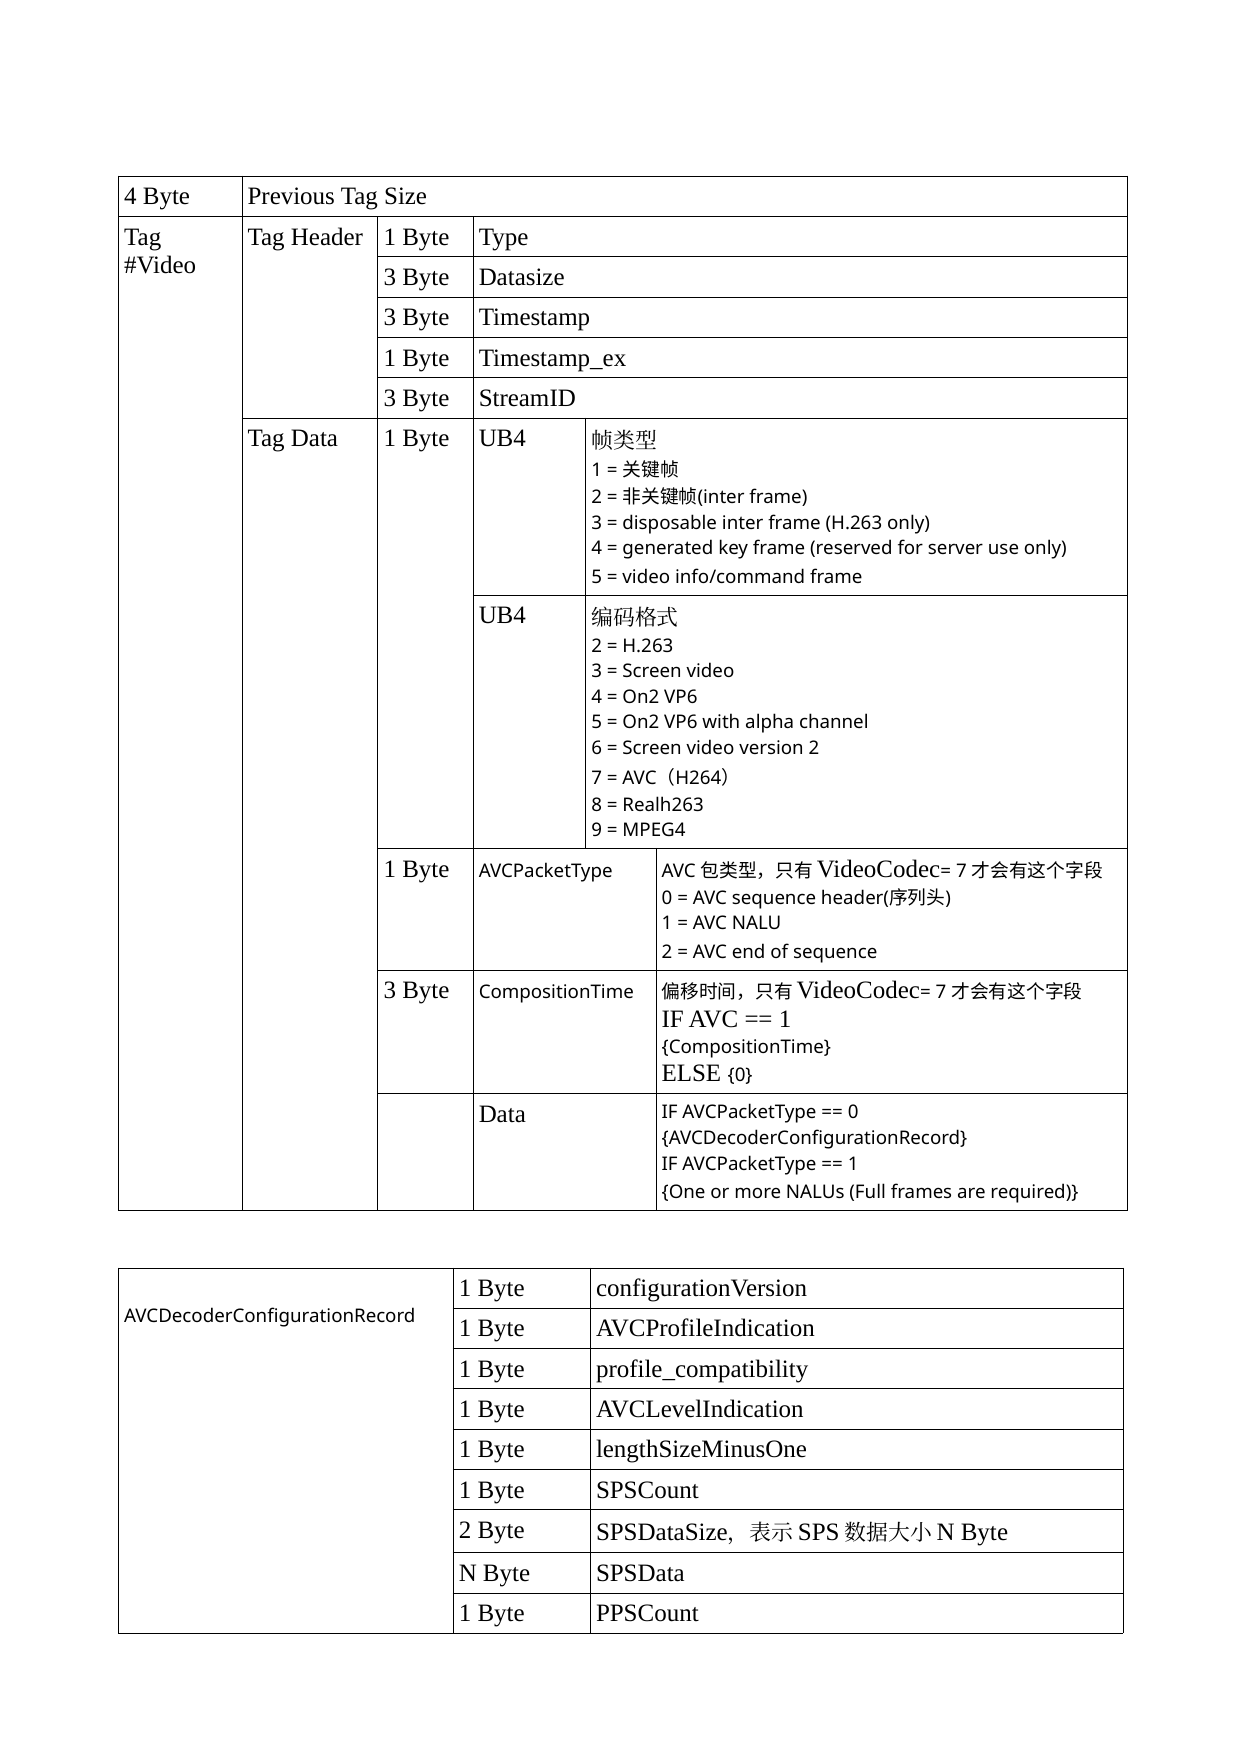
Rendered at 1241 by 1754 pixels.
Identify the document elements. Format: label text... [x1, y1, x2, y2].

table_cell 1 Byte [454, 1430, 590, 1469]
table_cell 帧类型 1 = 关键帧 2 = 非关键帧(inter frame) 3 = disposable inter frame (H.263 only) 4 = generated key frame (reserved for server use only) 5 = video info/command frame [586, 419, 1127, 595]
table_cell Tag Header [243, 217, 377, 417]
table_cell AVCLevelIndication [591, 1389, 1123, 1429]
table_cell 3 Byte [378, 378, 473, 417]
table_cell 偏移时间，只有VideoCodec= 7 才会有这个字段 IF AVC == 1 {CompositionTime} ELSE {0} [657, 971, 1127, 1093]
table_header configurationVersion [591, 1269, 1123, 1308]
table_cell [378, 1094, 473, 1210]
table_cell 3 Byte [378, 971, 473, 1093]
table_cell 1 Byte [454, 1349, 590, 1388]
table_cell 1 Byte [454, 1594, 590, 1633]
table_cell Tag Data [243, 419, 377, 1210]
table_header AVCDecoderConfigurationRecord [119, 1269, 453, 1633]
table_header 1 Byte [454, 1269, 590, 1308]
table_cell Timestamp_ex [474, 338, 1127, 377]
table_cell SPSData [591, 1553, 1123, 1593]
table_cell 1 Byte [378, 338, 473, 377]
table_cell AVC 包类型，只有VideoCodec= 7 才会有这个字段 0 = AVC sequence header(序列头) 1 = AVC NALU 2 = AVC end of sequence [657, 849, 1127, 969]
table_cell 1 Byte [378, 419, 473, 848]
table_header Previous Tag Size [243, 177, 1127, 216]
table_cell 1 Byte [378, 849, 473, 969]
table_cell 3 Byte [378, 298, 473, 337]
table_header 4 Byte [119, 177, 242, 216]
table_cell AVCPacketType [474, 849, 656, 969]
table_cell 3 Byte [378, 257, 473, 297]
table_cell IF AVCPacketType == 0 {AVCDecoderConfigurationRecord} IF AVCPacketType == 1 {One or more NALUs (Full frames are required)} [657, 1094, 1127, 1210]
table_cell UB4 [474, 419, 585, 595]
table_cell StreamID [474, 378, 1127, 417]
table_cell SPSCount [591, 1470, 1123, 1509]
table_cell Type [474, 217, 1127, 256]
table_cell profile_compatibility [591, 1349, 1123, 1388]
table_cell UB4 [474, 596, 585, 848]
table_cell Timestamp [474, 298, 1127, 337]
table_cell 编码格式 2 = H.263 3 = Screen video 4 = On2 VP6 5 = On2 VP6 with alpha channel 6 = Screen video version 2 7 = AVC（H264） 8 = Realh263 9 = MPEG4 [586, 596, 1127, 848]
table_cell 1 Byte [454, 1389, 590, 1429]
table_cell Tag #Video [119, 217, 242, 1210]
table_cell lengthSizeMinusOne [591, 1430, 1123, 1469]
table_cell PPSCount [591, 1594, 1123, 1633]
table_cell 1 Byte [378, 217, 473, 256]
table_cell Datasize [474, 257, 1127, 297]
table_cell 1 Byte [454, 1470, 590, 1509]
table_cell N Byte [454, 1553, 590, 1593]
table_cell CompositionTime [474, 971, 656, 1093]
table_cell AVCProfileIndication [591, 1309, 1123, 1348]
table_cell 2 Byte [454, 1510, 590, 1552]
table_cell SPSDataSize，表示SPS数据大小N Byte [591, 1510, 1123, 1552]
table_cell Data [474, 1094, 656, 1210]
table_cell 1 Byte [454, 1309, 590, 1348]
